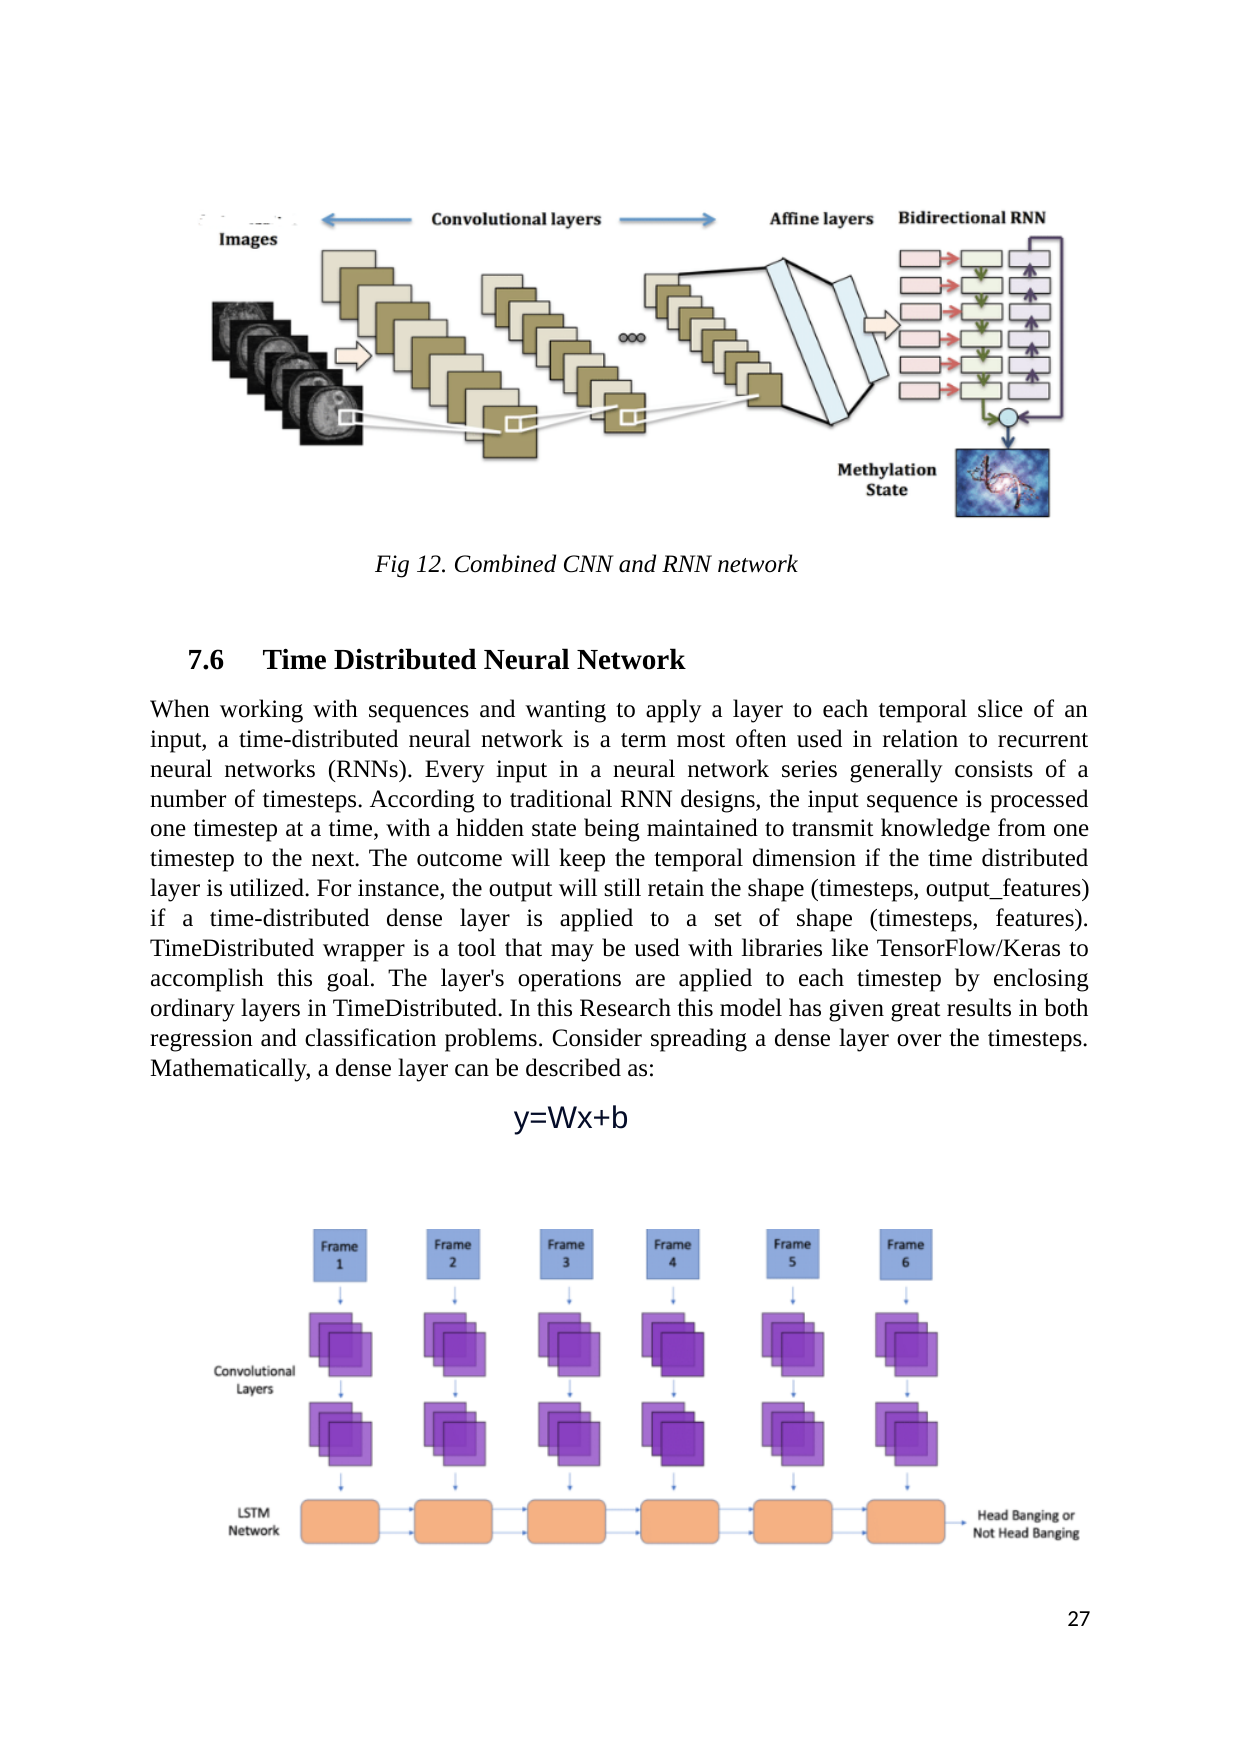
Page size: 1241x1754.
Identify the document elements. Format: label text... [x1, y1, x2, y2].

text When working with sequences and wanting to apply a layer to each temporal slice of an input, a time-distributed neural network is a term most often used in relation to recurrent neural networks (RNNs). Every input in a neural network series generally consists of a number of timesteps. According to traditional RNN designs, the input sequence is processed one timestep at a time, with a hidden state being maintained to transmit knowledge from one timestep to the next. The outcome will keep the temporal dimension if the time distributed layer is utilized. For instance, the output will still retain the shape (timesteps, output_features) if a time-distributed dense layer is applied to a set of shape (timesteps, features). TimeDistributed wrapper is a tool that may be used with libraries like TensorFlow/Keras to accomplish this goal. The layer's operations are applied to each timestep by enclosing ordinary layers in TimeDistributed. In this Research this model has given great results in both regression and classification problems. Consider spreading a dense layer over the timesteps. Mathematically, a dense layer can be described as: [150, 694, 1090, 1082]
list Time Distributed Neural Network [187, 642, 1090, 676]
text y=Wx+b [150, 1099, 1090, 1136]
text Fig 12. Combined CNN and RNN network [150, 549, 1090, 578]
